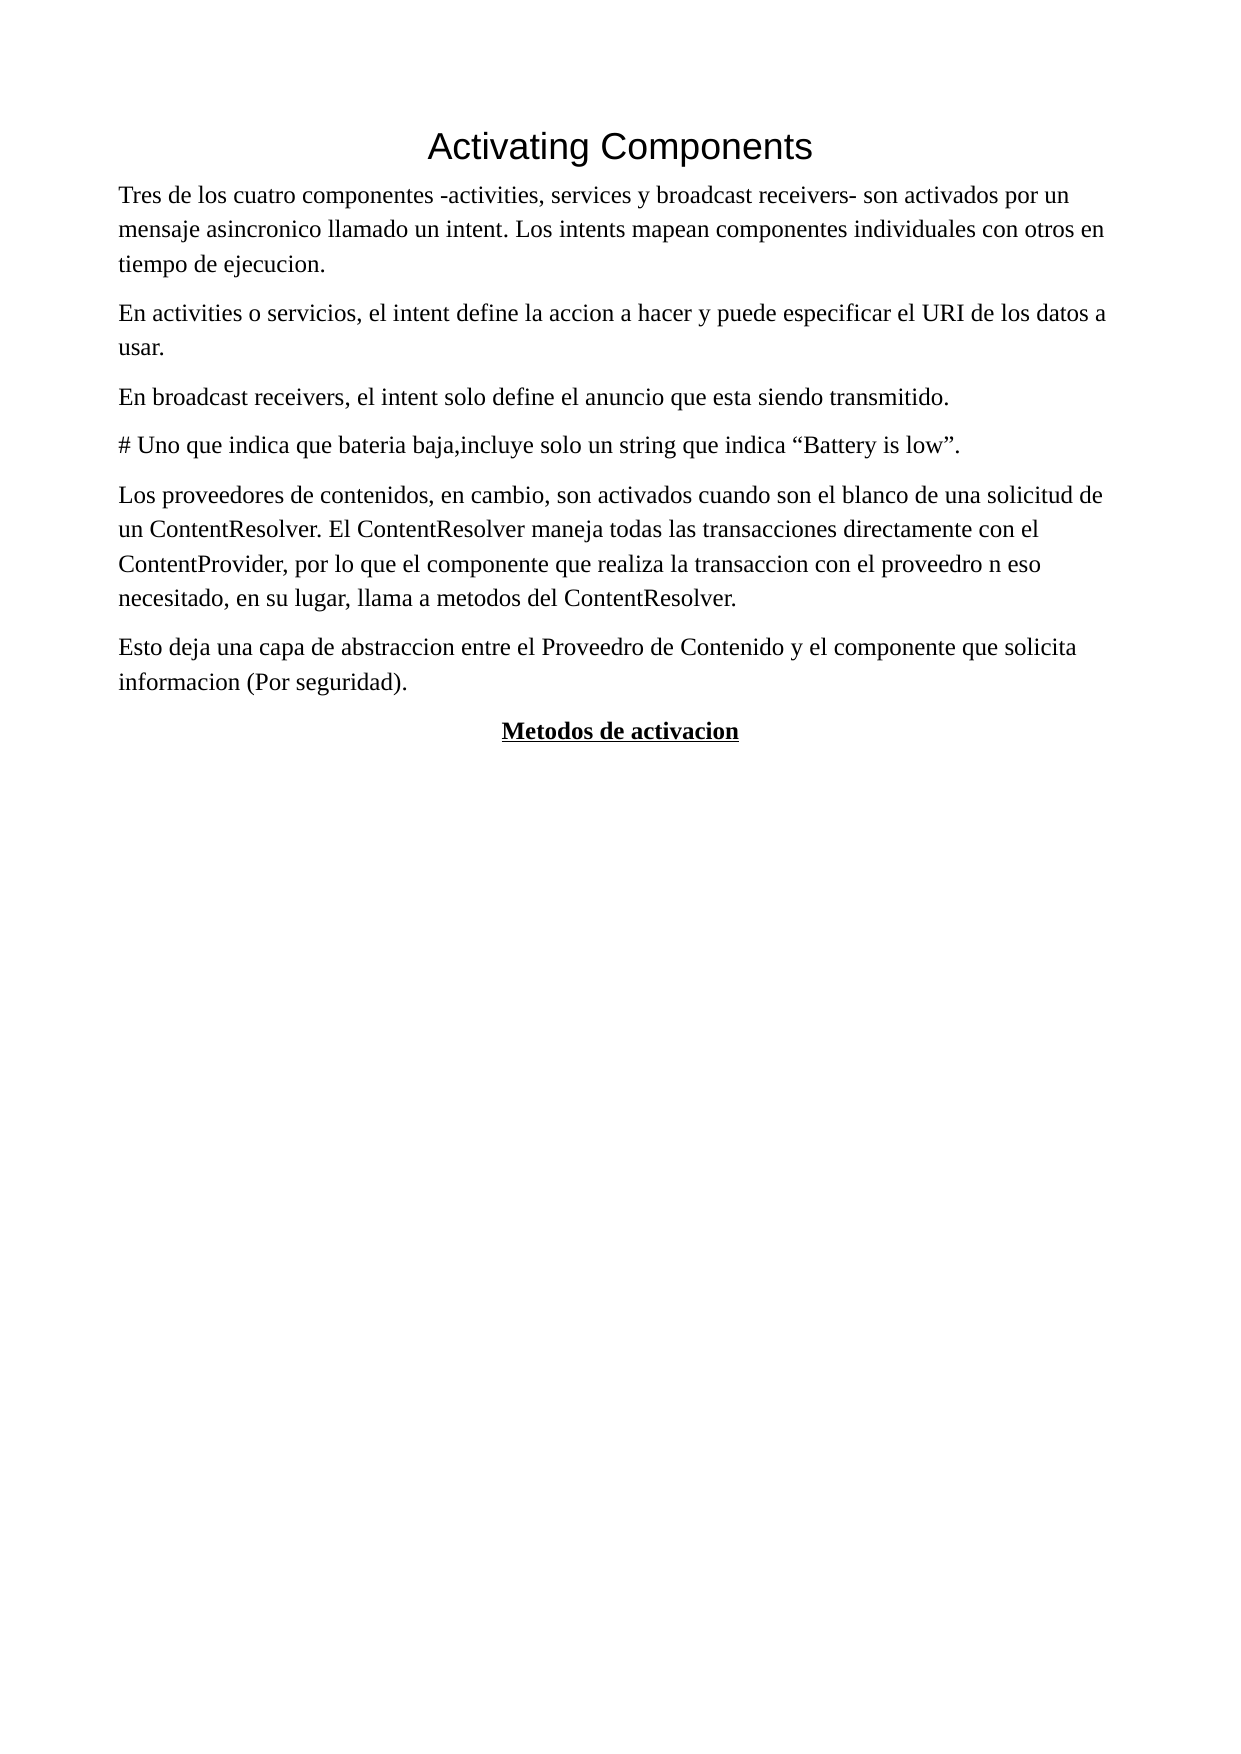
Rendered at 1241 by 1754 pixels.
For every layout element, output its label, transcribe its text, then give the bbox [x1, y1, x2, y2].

text Esto deja una capa de abstraccion entre el Proveedro de Contenido y el componente que solicita informacion (Por seguridad). [118, 632, 1122, 695]
subtitle Activating Components [118, 124, 1122, 167]
text # Uno que indica que bateria baja,incluye solo un string que indica “Battery is low”. [118, 431, 1122, 459]
text Los proveedores de contenidos, en cambio, son activados cuando son el blanco de una solicitud de un ContentResolver. El ContentResolver maneja todas las transacciones directamente con el ContentProvider, por lo que el componente que realiza la transaccion con el proveedro n eso necesitado, en su lugar, llama a metodos del ContentResolver. [118, 480, 1122, 612]
text Tres de los cuatro componentes -activities, services y broadcast receivers- son activados por un mensaje asincronico llamado un intent. Los intents mapean componentes individuales con otros en tiempo de ejecucion. [118, 180, 1122, 278]
text En broadcast receivers, el intent solo define el anuncio que esta siendo transmitido. [118, 382, 1122, 410]
text En activities o servicios, el intent define la accion a hacer y puede especificar el URI de los datos a usar. [118, 298, 1122, 361]
text Metodos de activacion [118, 716, 1122, 744]
